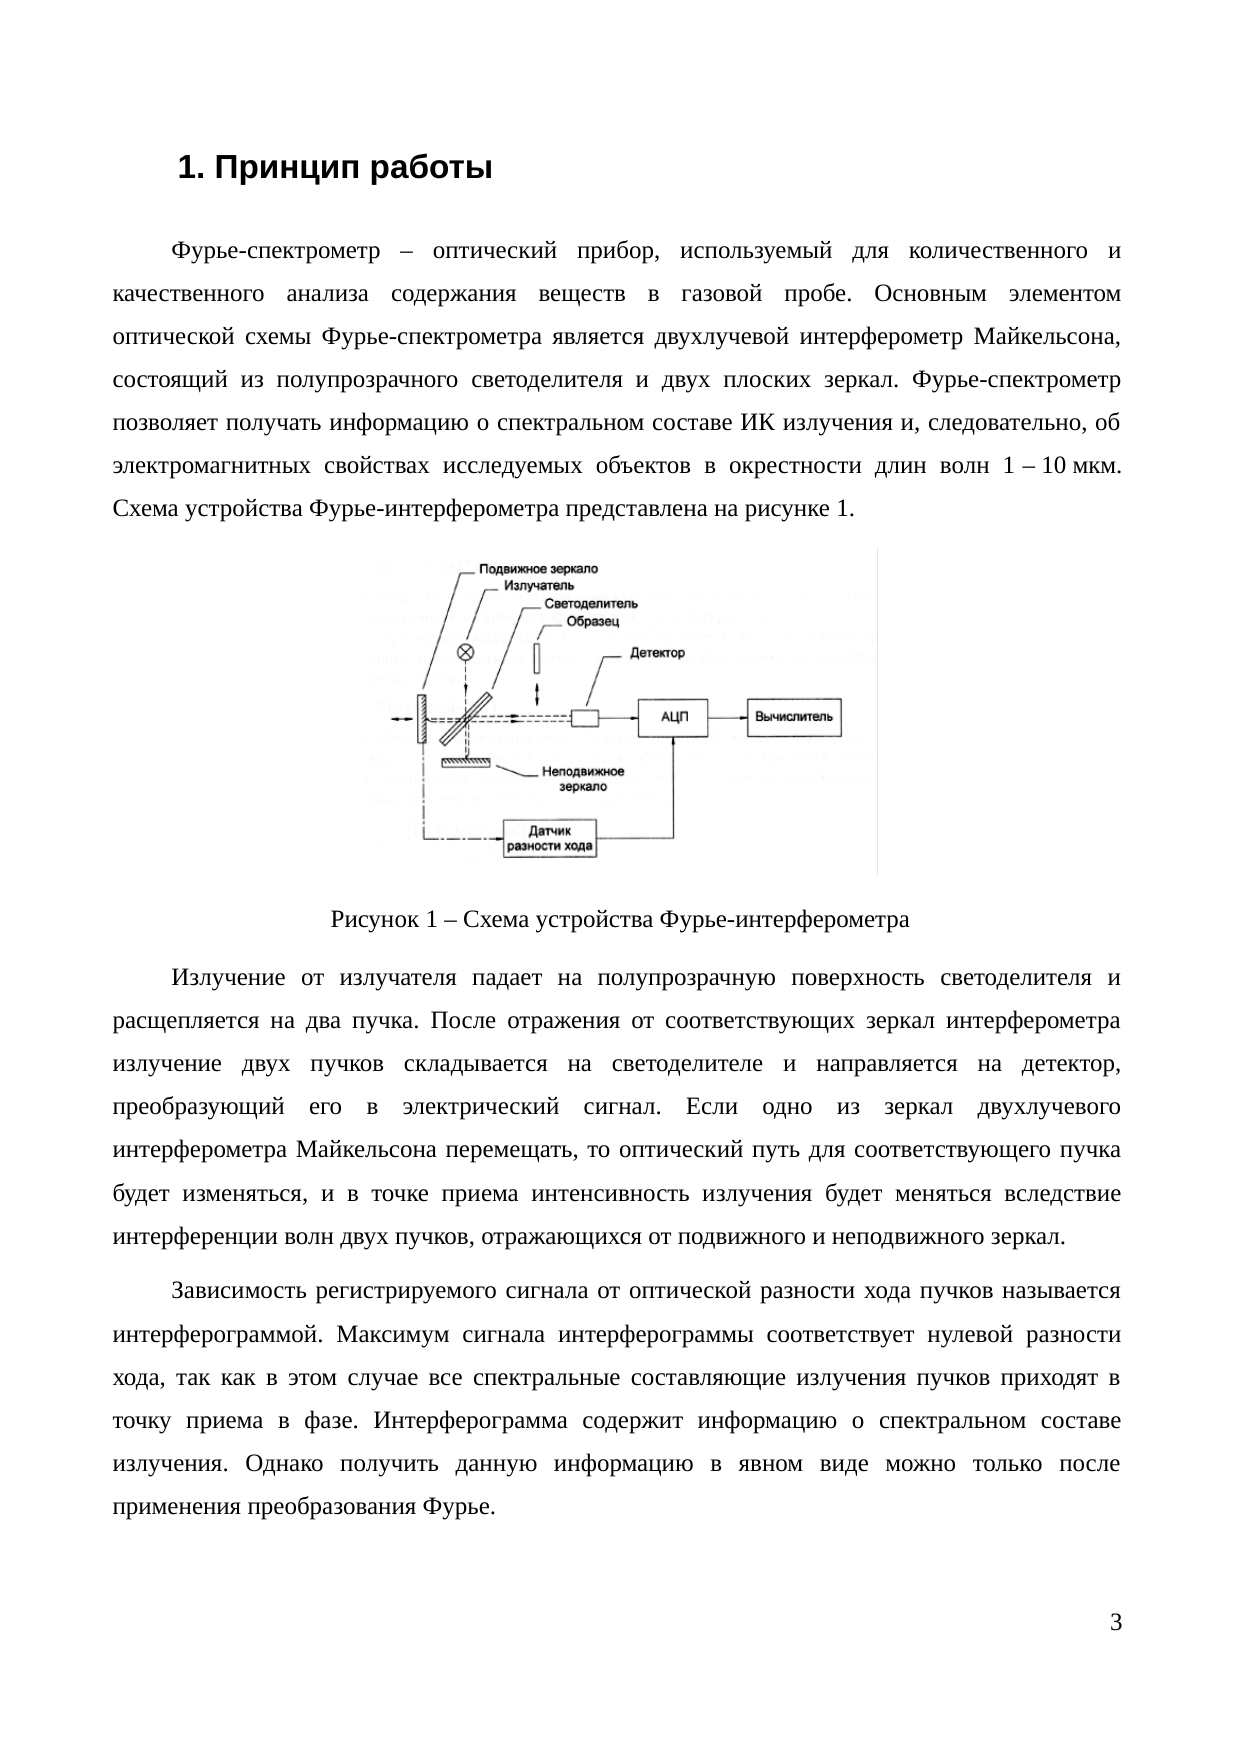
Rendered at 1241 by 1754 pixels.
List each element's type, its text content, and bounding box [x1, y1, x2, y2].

text Излучение от излучателя падает на полупрозрачную поверхность светоделителя и расщепляется на два пучка. После отражения от соответствующих зеркал интерферометра излучение двух пучков складывается на светоделителе и направляется на детектор, преобразующий его в электрический сигнал. Если одно из зеркал двухлучевого интерферометра Майкельсона перемещать, то оптический путь для соответствующего пучка будет изменяться, и в точке приема интенсивность излучения будет меняться вследствие интерференции волн двух пучков, отражающихся от подвижного и неподвижного зеркал. [112, 962, 1122, 1249]
picture [362, 548, 879, 875]
text Фурье-спектрометр – оптический прибор, используемый для количественного и качественного анализа содержания веществ в газовой пробе. Основным элементом оптической схемы Фурье-спектрометра является двухлучевой интерферометр Майкельсона, состоящий из полупрозрачного светоделителя и двух плоских зеркал. Фурье-спектрометр позволяет получать информацию о спектральном составе ИК излучения и, следовательно, об электромагнитных свойствах исследуемых объектов в окрестности длин волн 1 – 10 мкм. Схема устройства Фурье-интерферометра представлена на рисунке 1. [112, 235, 1122, 522]
text Рисунок 1 – Схема устройства Фурье-интерферометра [118, 904, 1122, 932]
subtitle Принцип работы [118, 148, 1122, 186]
text Зависимость регистрируемого сигнала от оптической разности хода пучков называется интерферограммой. Максимум сигнала интерферограммы соответствует нулевой разности хода, так как в этом случае все спектральные составляющие излучения пучков приходят в точку приема в фазе. Интерферограмма содержит информацию о спектральном составе излучения. Однако получить данную информацию в явном виде можно только после применения преобразования Фурье. [112, 1276, 1122, 1520]
